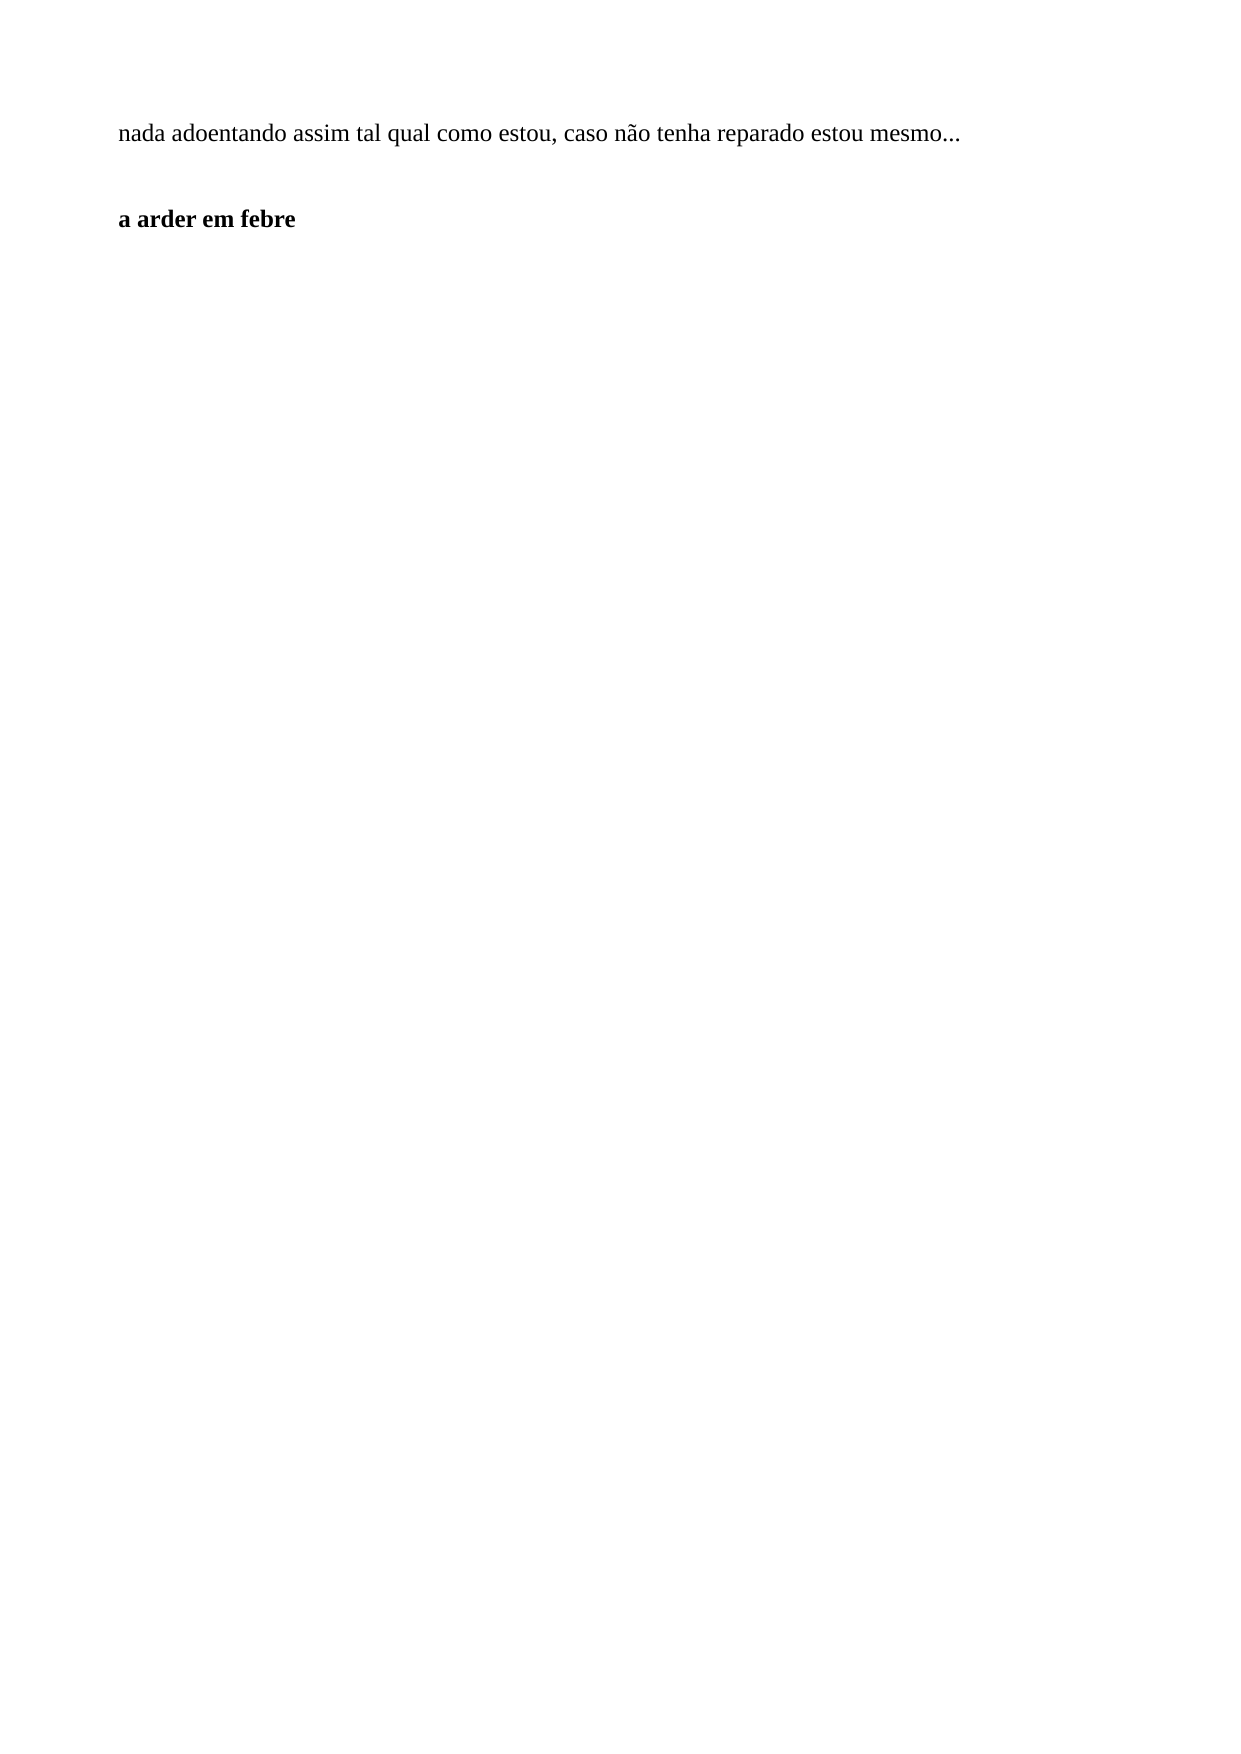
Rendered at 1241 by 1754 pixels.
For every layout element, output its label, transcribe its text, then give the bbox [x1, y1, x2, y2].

text a arder em febre [118, 204, 1122, 233]
text nada adoentando assim tal qual como estou, caso não tenha reparado estou mesmo... [118, 118, 1122, 147]
